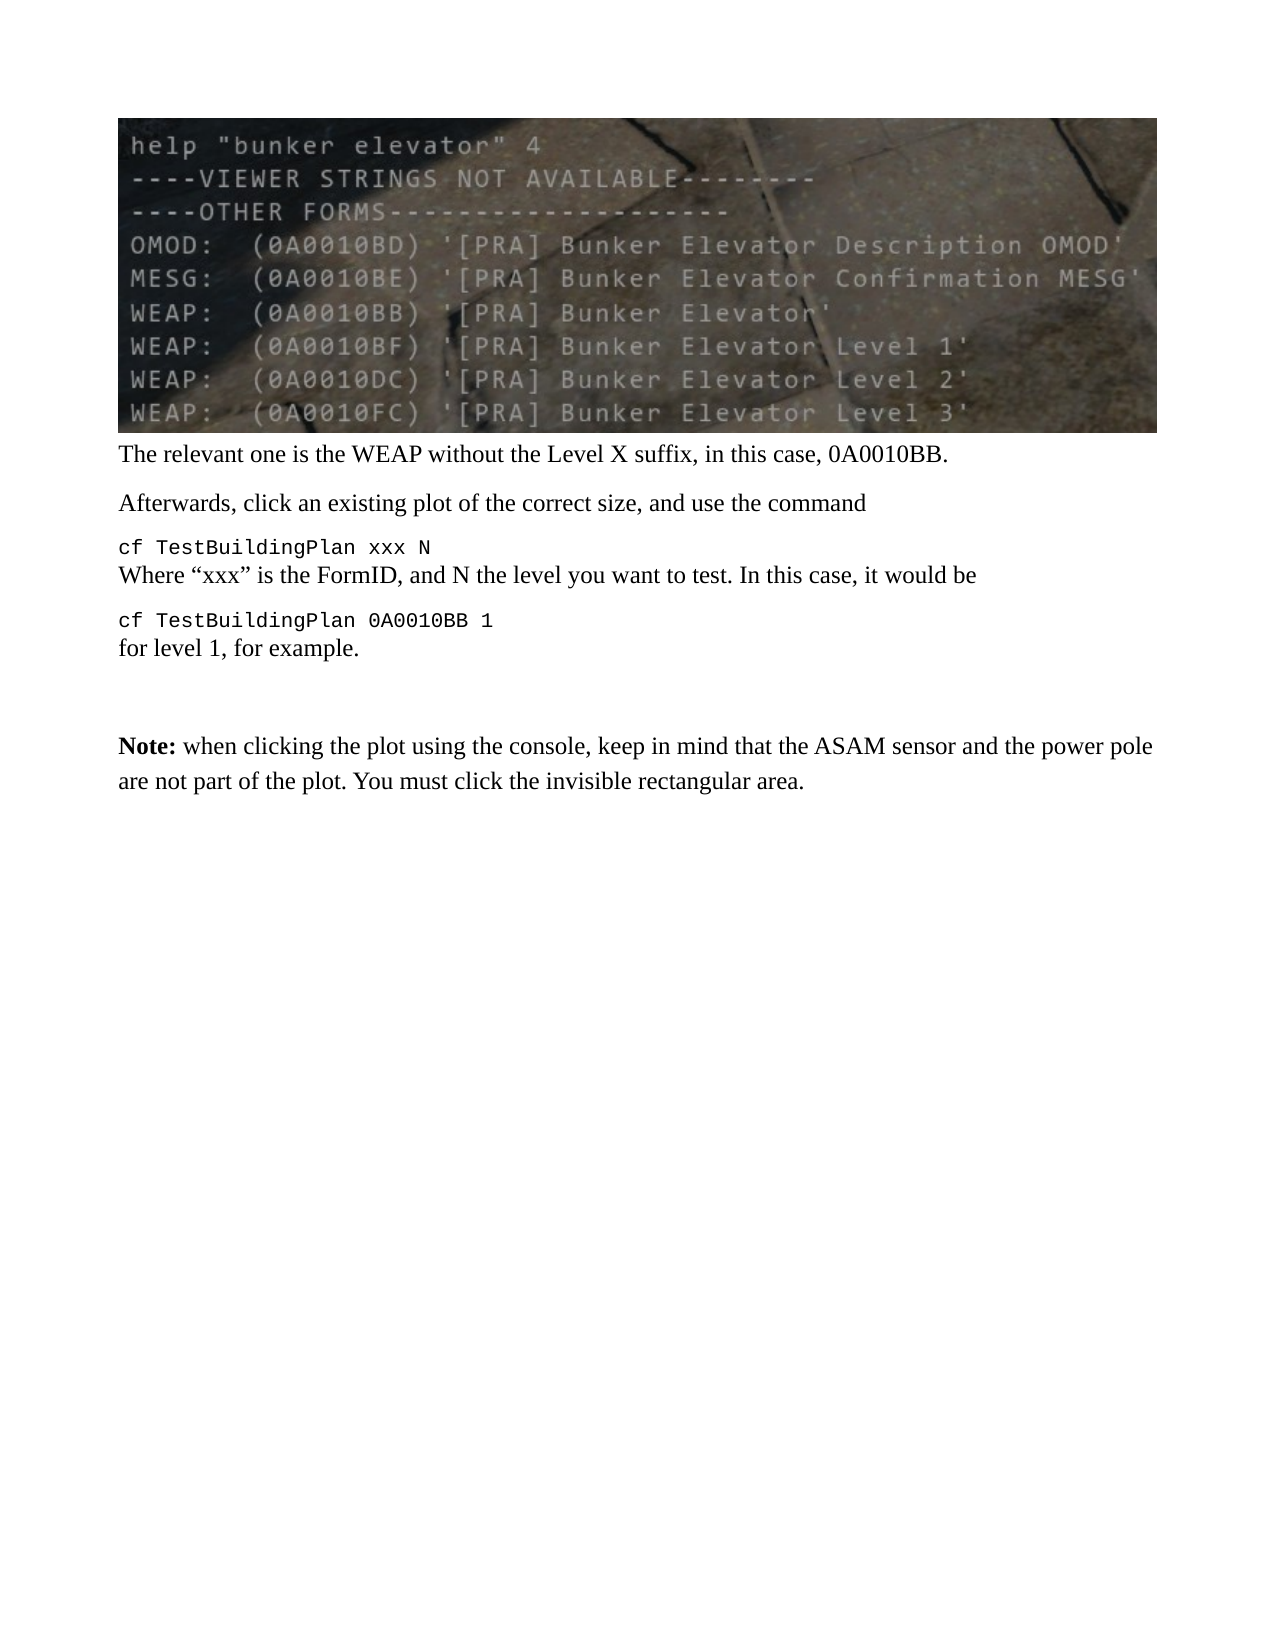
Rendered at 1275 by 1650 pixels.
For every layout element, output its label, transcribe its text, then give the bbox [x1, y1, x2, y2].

picture [118, 118, 1157, 433]
text Note: when clicking the plot using the console, keep in mind that the ASAM sensor and the power pole are not part of the plot. You must click the invisible rectangular area. [118, 731, 1157, 794]
text for level 1, for example. [118, 633, 1157, 662]
text Afterwards, click an existing plot of the correct size, and use the command [118, 488, 1157, 517]
text Where “xxx” is the FormID, and N the level you want to test. In this case, it would be [118, 561, 1157, 589]
text cf TestBuildingPlan xxx N [118, 537, 1157, 561]
text cf TestBuildingPlan 0A0010BB 1 [118, 609, 1157, 633]
text The relevant one is the WEAP without the Level X suffix, in this case, 0A0010BB. [118, 433, 1157, 467]
